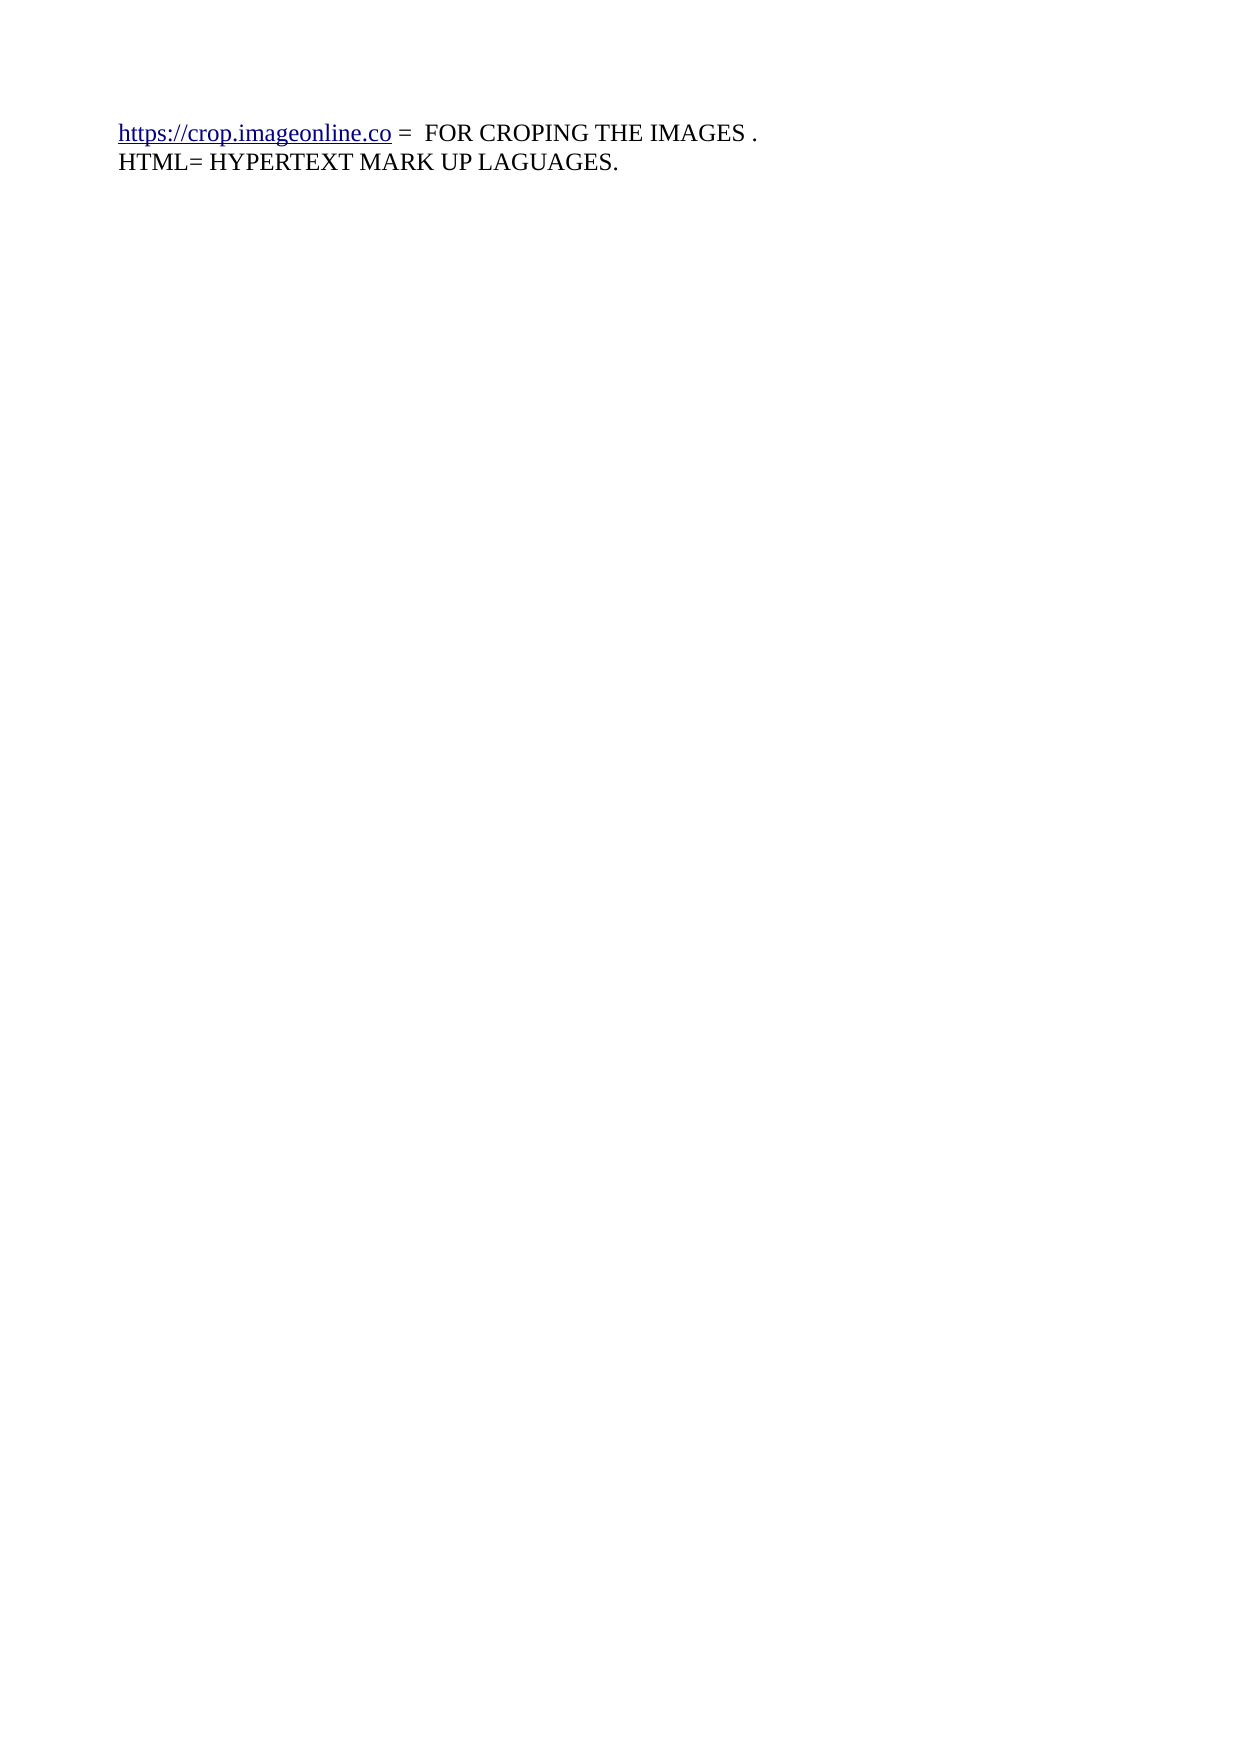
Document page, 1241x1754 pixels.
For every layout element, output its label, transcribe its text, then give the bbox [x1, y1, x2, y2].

text HTML= HYPERTEXT MARK UP LAGUAGES. [118, 147, 1122, 176]
text https://crop.imageonline.co = FOR CROPING THE IMAGES . [118, 118, 1122, 147]
